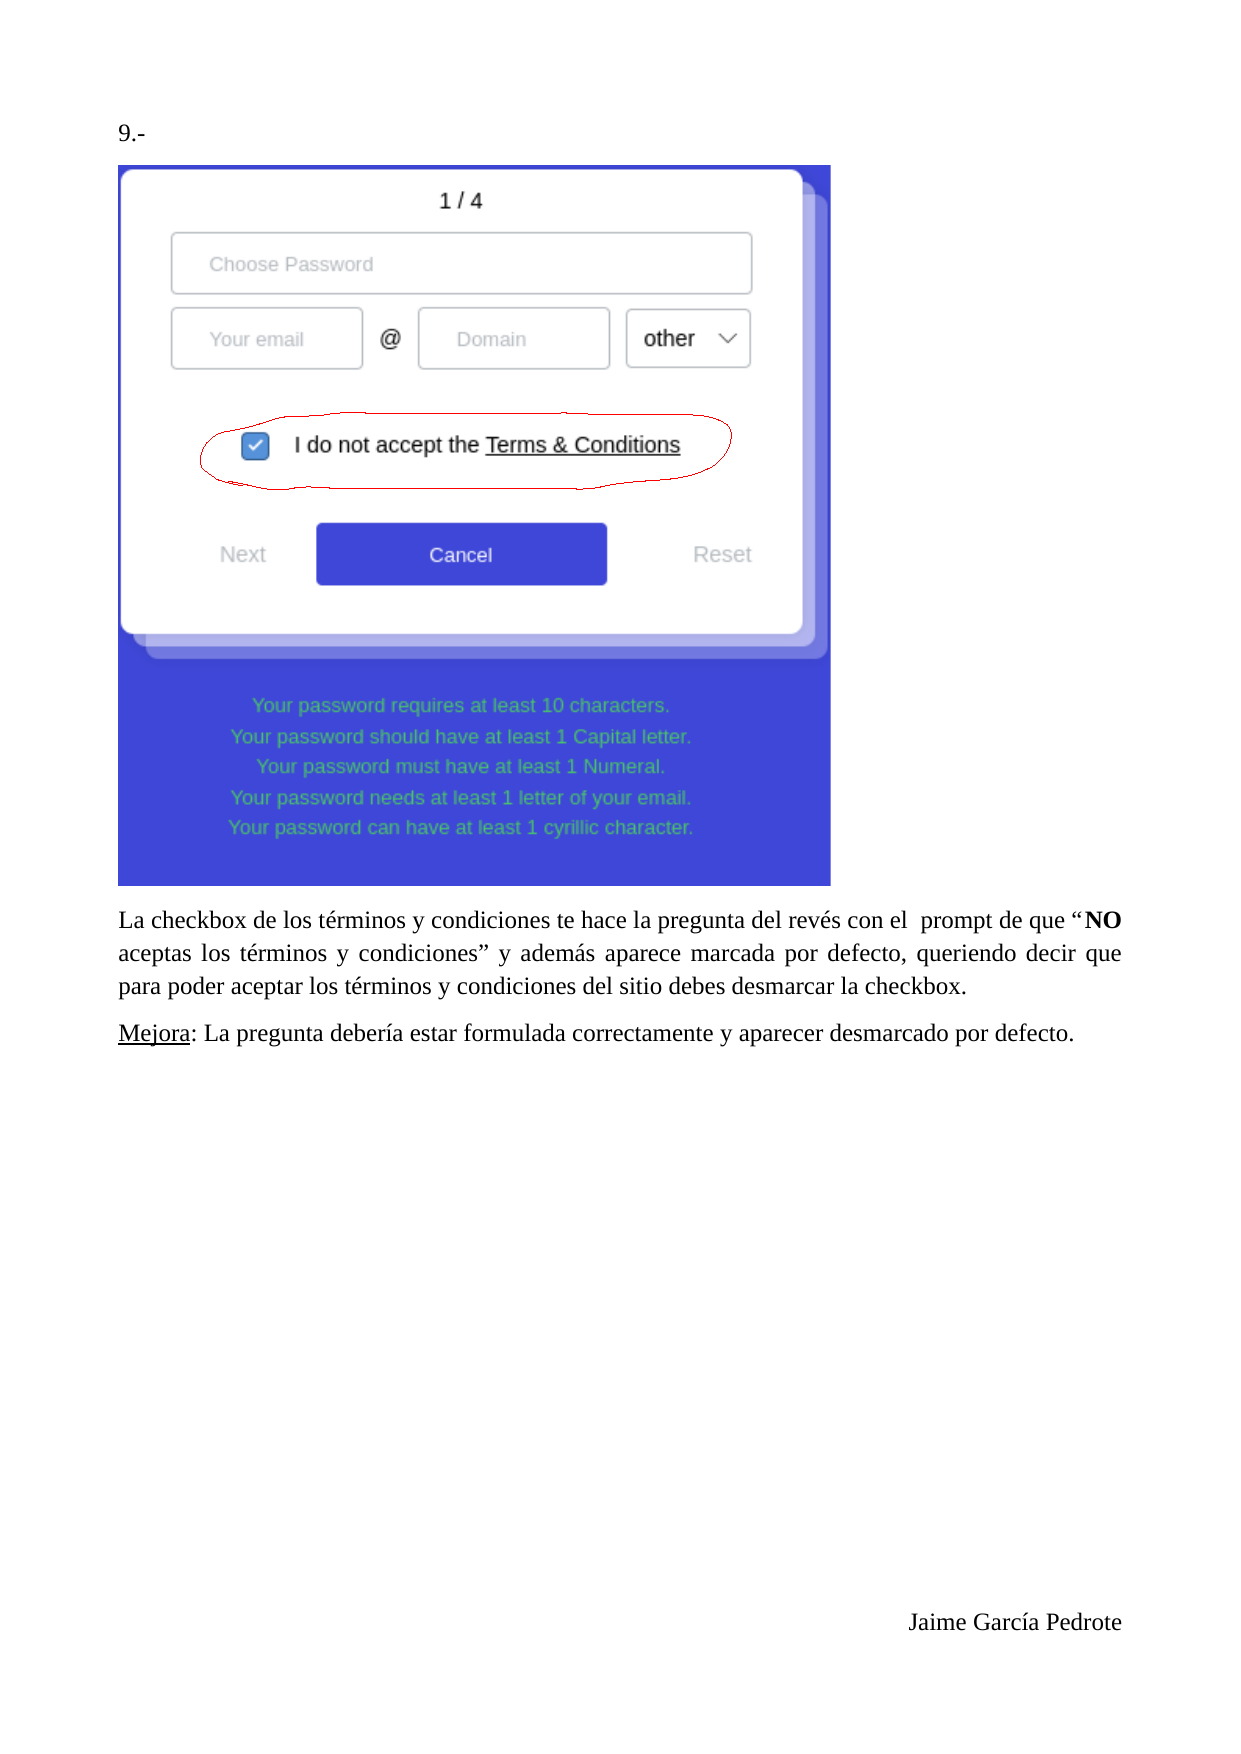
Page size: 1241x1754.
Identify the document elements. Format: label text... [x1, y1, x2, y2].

text La checkbox de los términos y condiciones te hace la pregunta del revés con el prompt de que “NO aceptas los términos y condiciones” y además aparece marcada por defecto, queriendo decir que para poder aceptar los términos y condiciones del sitio debes desmarcar la checkbox. [118, 905, 1122, 1000]
text Mejora: La pregunta debería estar formulada correctamente y aparecer desmarcado por defecto. [118, 1018, 1122, 1047]
text 9.- [118, 118, 1122, 147]
picture [118, 165, 831, 886]
